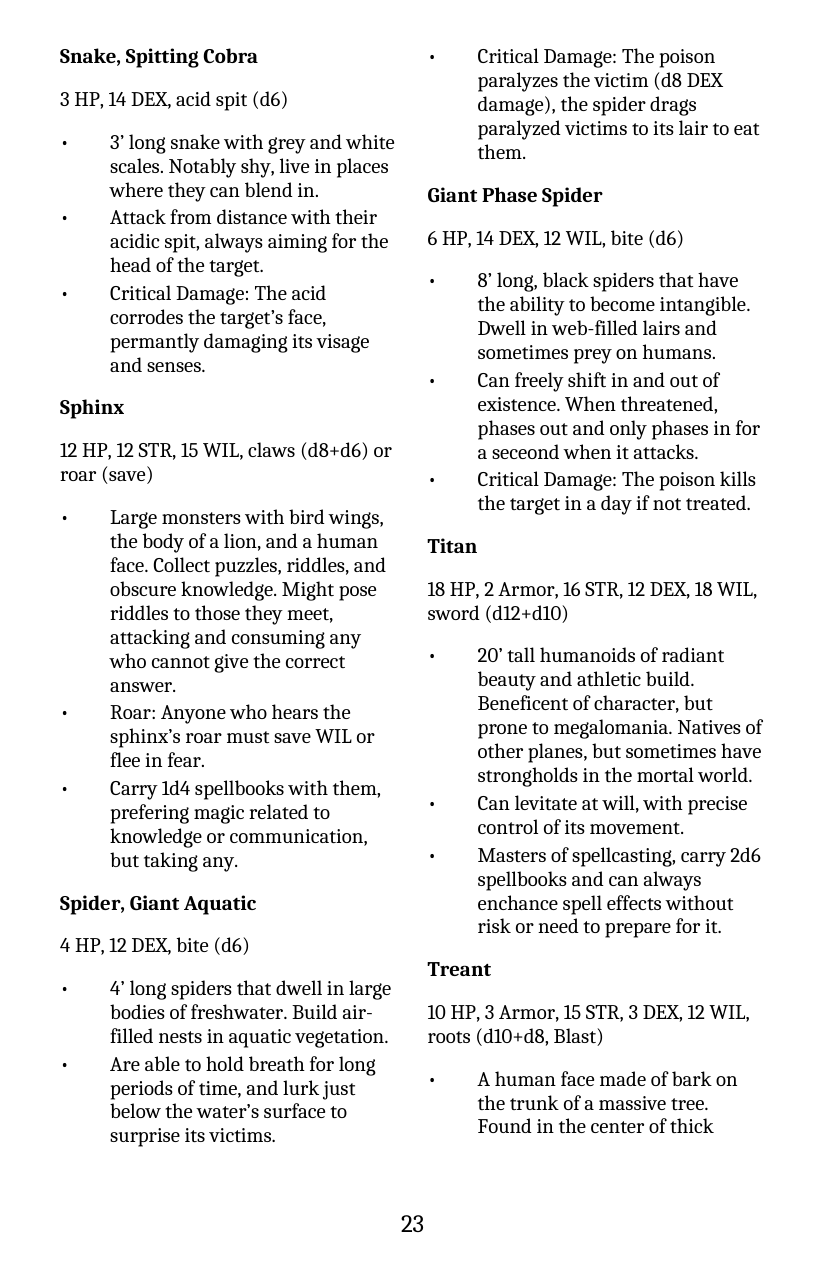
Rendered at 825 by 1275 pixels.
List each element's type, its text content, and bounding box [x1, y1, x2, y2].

list Large monsters with bird wings, the body of a lion, and a human face. Collect puzzles, riddles, and obscure knowledge. Might pose riddles to those they meet, attacking and consuming any who cannot give the correct answer. [60, 506, 397, 697]
text 12 HP, 12 STR, 15 WIL, claws (d8+d6) or roar (save) [60, 439, 397, 487]
text 4 HP, 12 DEX, bite (d6) [60, 934, 397, 958]
text Sphinx [60, 396, 397, 420]
list Can levitate at will, with precise control of its movement. [427, 792, 765, 839]
list 3’ long snake with grey and white scales. Notably shy, live in places where they can blend in. [60, 130, 397, 202]
text 3 HP, 14 DEX, acid spit (d6) [60, 88, 397, 112]
text Spider, Giant Aquatic [60, 891, 397, 915]
text Titan [427, 535, 765, 559]
list A human face made of bark on the trunk of a massive tree. Found in the center of thick [427, 1067, 765, 1139]
text Giant Phase Spider [427, 183, 765, 207]
text Treant [427, 958, 765, 982]
list Roar: Anyone who hears the sphinx’s roar must save WIL or flee in fear. [60, 701, 397, 773]
list Are able to hold breath for long periods of time, and lurk just below the water’s surface to surprise its victims. [60, 1052, 397, 1148]
list 20’ tall humanoids of radiant beauty and athletic build. Beneficent of character, but prone to megalomania. Natives of other planes, but sometimes have strongholds in the mortal world. [427, 644, 765, 788]
list Critical Damage: The poison kills the target in a day if not treated. [427, 468, 765, 516]
list Masters of spellcasting, carry 2d6 spellbooks and can always enchance spell effects without risk or need to prepare for it. [427, 843, 765, 939]
text 10 HP, 3 Armor, 15 STR, 3 DEX, 12 WIL, roots (d10+d8, Blast) [427, 1001, 765, 1048]
list Carry 1d4 spellbooks with them, prefering magic related to knowledge or communication, but taking any. [60, 777, 397, 872]
text 18 HP, 2 Armor, 16 STR, 12 DEX, 18 WIL, sword (d12+d10) [427, 577, 765, 625]
text 6 HP, 14 DEX, 12 WIL, bite (d6) [427, 226, 765, 250]
list Critical Damage: The poison paralyzes the victim (d8 DEX damage), the spider drags paralyzed victims to its lair to eat them. [427, 45, 765, 165]
list 4’ long spiders that dwell in large bodies of freshwater. Build air-filled nests in aquatic vegetation. [60, 977, 397, 1048]
list Attack from distance with their acidic spit, always aiming for the head of the target. [60, 206, 397, 278]
list Can freely shift in and out of existence. When threatened, phases out and only phases in for a seceond when it attacks. [427, 368, 765, 464]
text Snake, Spitting Cobra [60, 45, 397, 69]
list 8’ long, black spiders that have the ability to become intangible. Dwell in web-filled lairs and sometimes prey on humans. [427, 269, 765, 365]
list Critical Damage: The acid corrodes the target’s face, permantly damaging its visage and senses. [60, 282, 397, 377]
